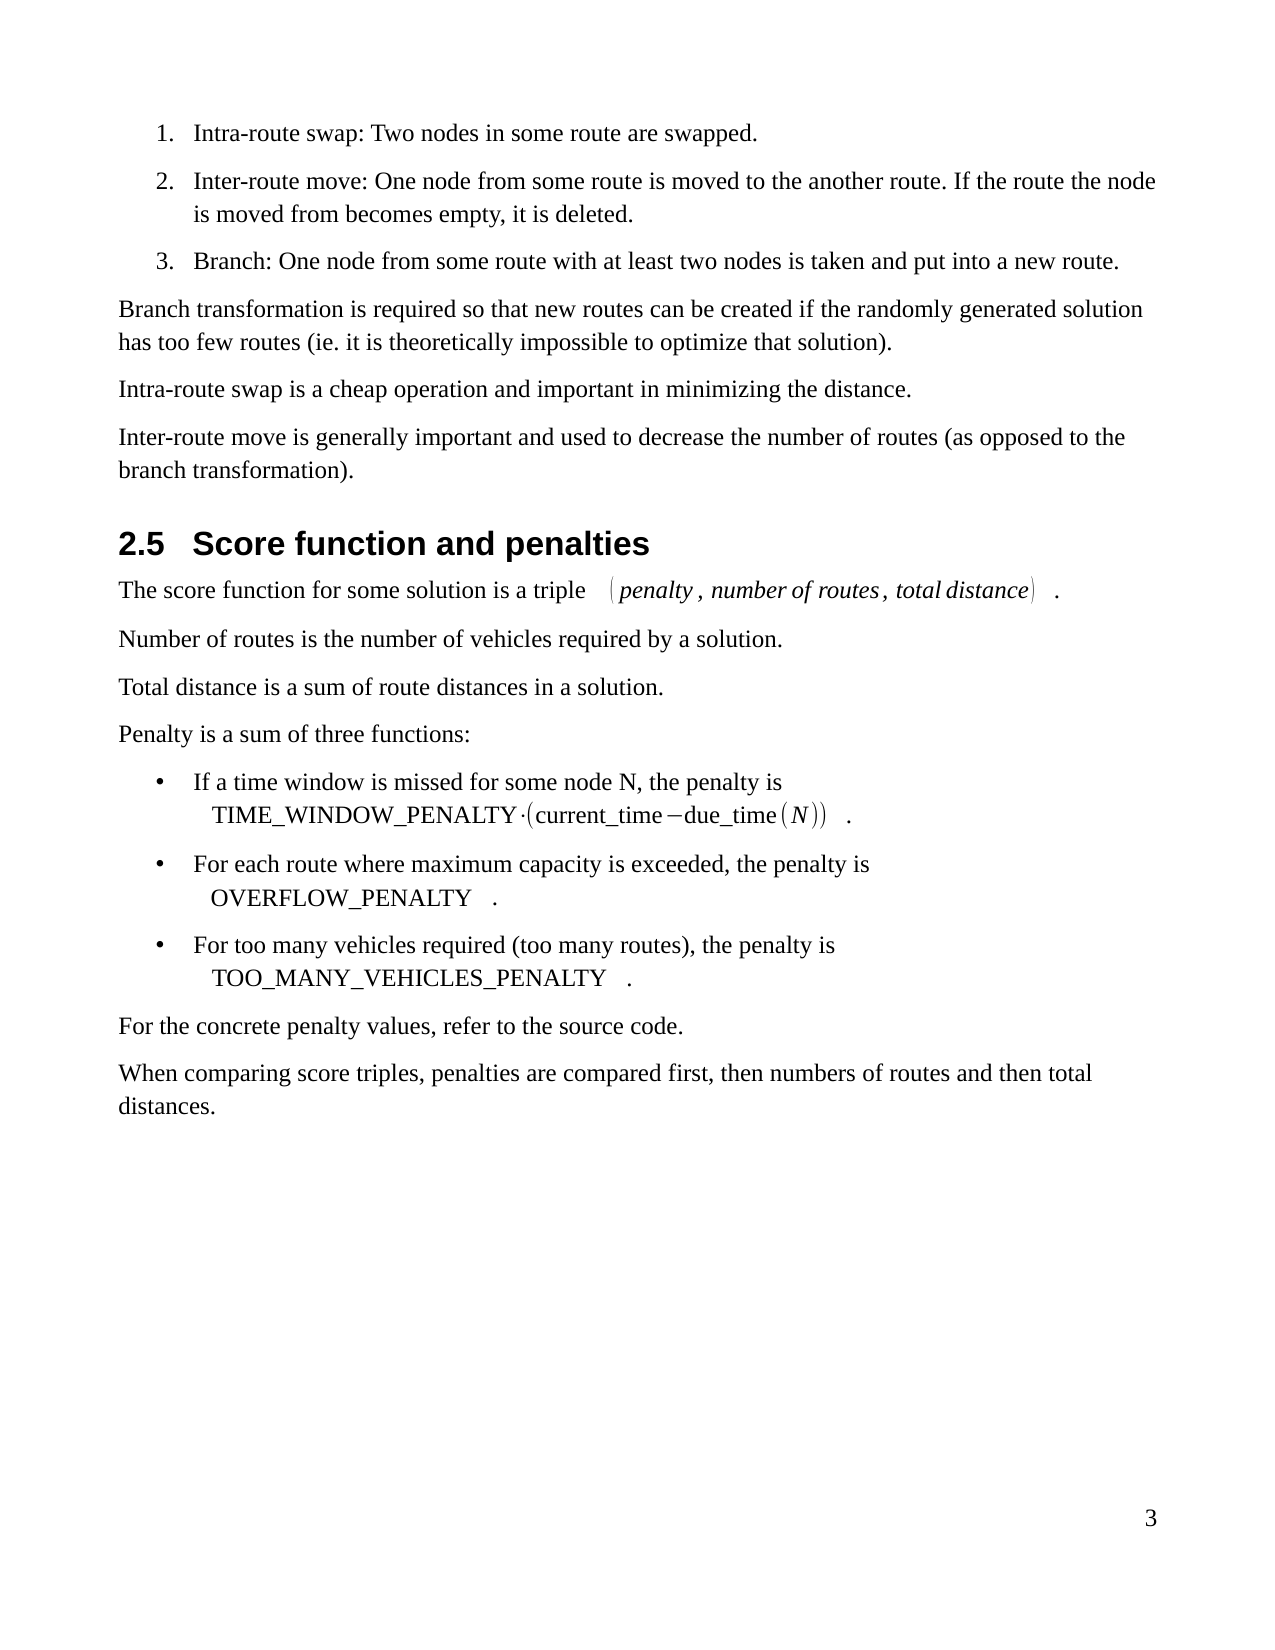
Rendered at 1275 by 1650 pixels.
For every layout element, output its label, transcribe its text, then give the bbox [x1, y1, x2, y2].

list Branch: One node from some route with at least two nodes is taken and put into a new route. [156, 246, 1157, 275]
text The score function for some solution is a triple . [118, 575, 1157, 605]
list For too many vehicles required (too many routes), the penalty is . [156, 930, 1157, 992]
list If a time window is missed for some node N, the penalty is . [156, 767, 1157, 831]
text Number of routes is the number of vehicles required by a solution. [118, 624, 1157, 653]
text Intra-route swap is a cheap operation and important in minimizing the distance. [118, 374, 1157, 403]
list Inter-route move: One node from some route is moved to the another route. If the route the node is moved from becomes empty, it is deleted. [156, 166, 1157, 227]
text For the concrete penalty values, refer to the source code. [118, 1011, 1157, 1039]
text Branch transformation is required so that new routes can be created if the randomly generated solution has too few routes (ie. it is theoretically impossible to optimize that solution). [118, 294, 1157, 356]
text When comparing score triples, penalties are compared first, then numbers of routes and then total distances. [118, 1058, 1157, 1120]
list Intra-route swap: Two nodes in some route are swapped. [156, 118, 1157, 147]
text Total distance is a sum of route distances in a solution. [118, 672, 1157, 701]
text Penalty is a sum of three functions: [118, 719, 1157, 748]
text Inter-route move is generally important and used to decrease the number of routes (as opposed to the branch transformation). [118, 422, 1157, 484]
subtitle Score function and penalties [118, 524, 1157, 562]
list For each route where maximum capacity is exceeded, the penalty is . [156, 849, 1157, 911]
